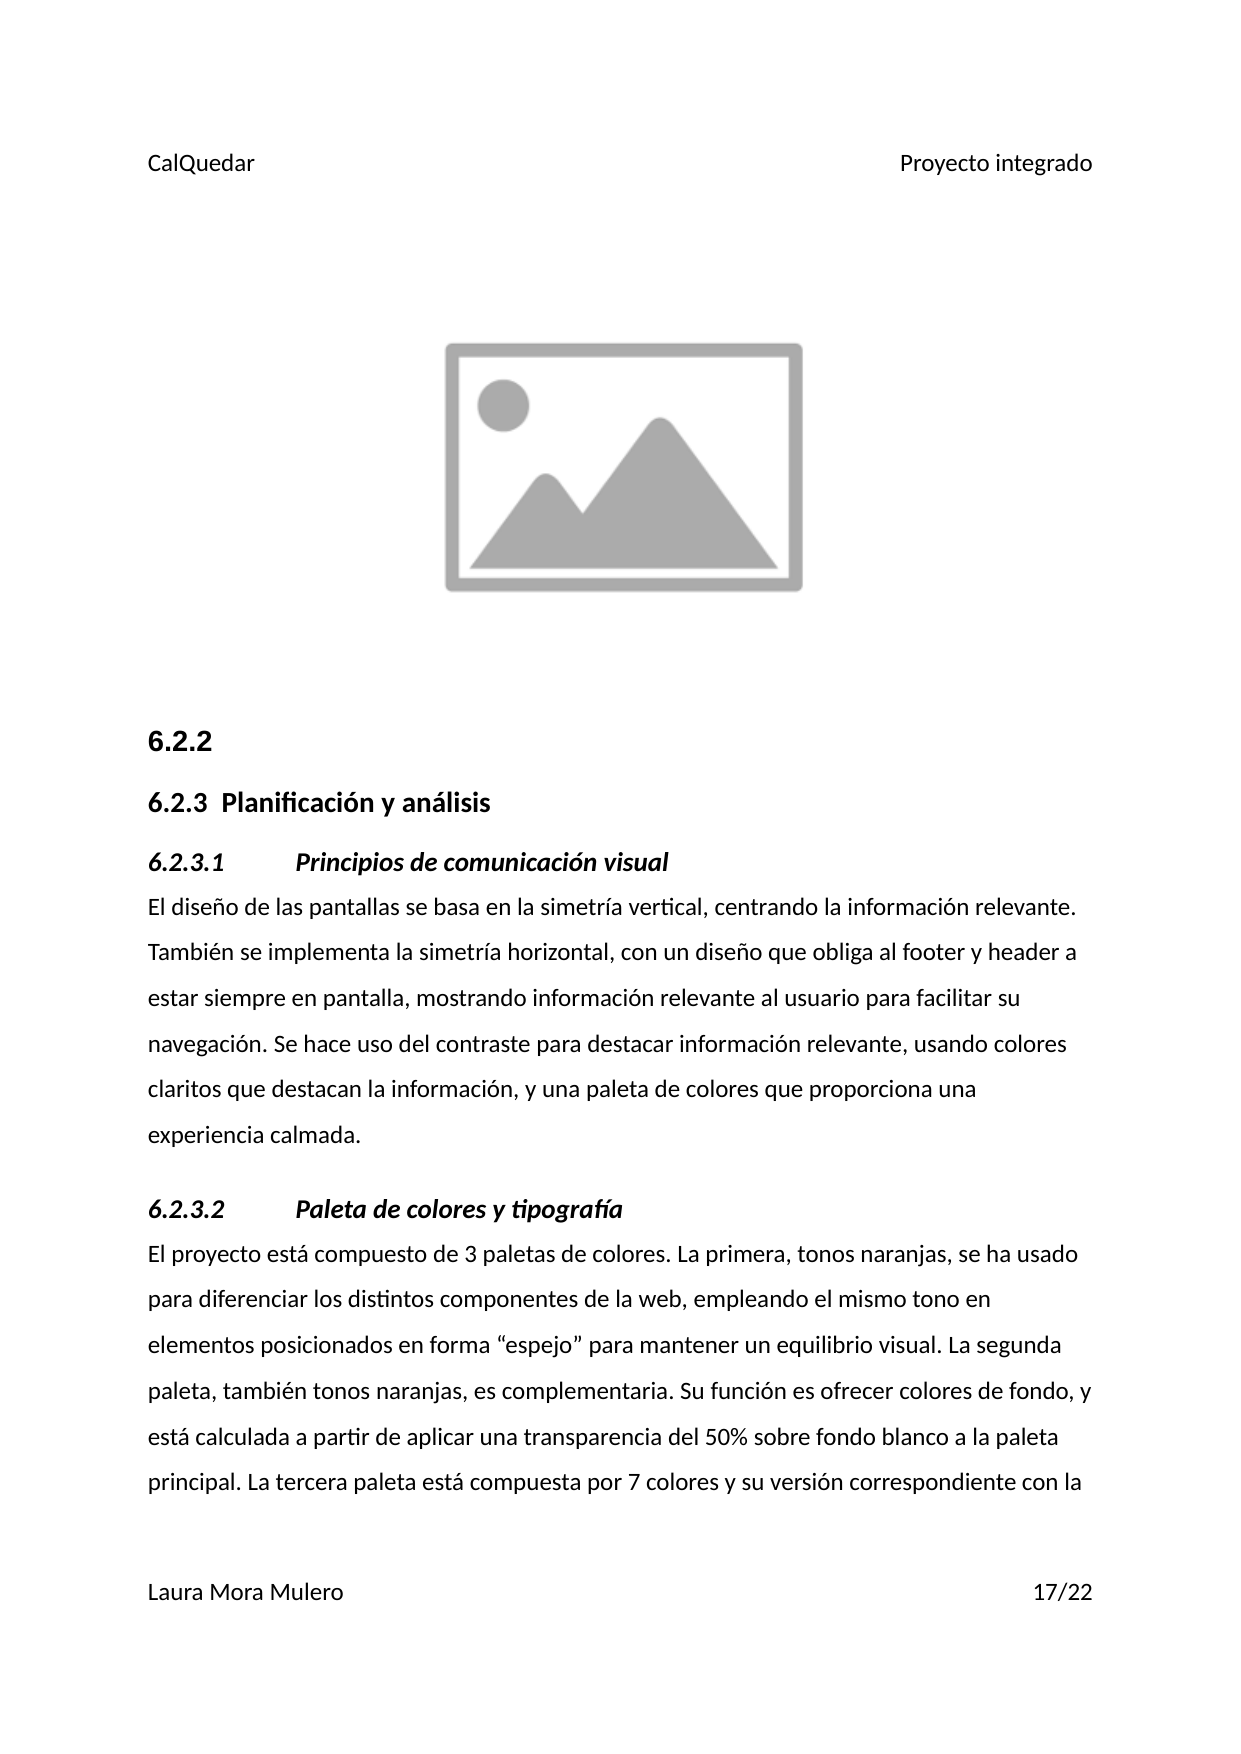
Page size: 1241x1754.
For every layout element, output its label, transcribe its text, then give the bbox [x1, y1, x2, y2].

subtitle Principios de comunicación visual [148, 845, 1093, 878]
subtitle Paleta de colores y tipografía [148, 1192, 1093, 1225]
text El diseño de las pantallas se basa en la simetría vertical, centrando la información relevante. También se implementa la simetría horizontal, con un diseño que obliga al footer y header a estar siempre en pantalla, mostrando información relevante al usuario para facilitar su navegación. Se hace uso del contraste para destacar información relevante, usando colores claritos que destacan la información, y una paleta de colores que proporciona una experiencia calmada. [148, 891, 1093, 1150]
subtitle Planificación y análisis [148, 784, 1093, 820]
picture [232, 200, 1008, 724]
text El proyecto está compuesto de 3 paletas de colores. La primera, tonos naranjas, se ha usado para diferenciar los distintos componentes de la web, empleando el mismo tono en elementos posicionados en forma “espejo” para mantener un equilibrio visual. La segunda paleta, también tonos naranjas, es complementaria. Su función es ofrecer colores de fondo, y está calculada a partir de aplicar una transparencia del 50% sobre fondo blanco a la paleta principal. La tercera paleta está compuesta por 7 colores y su versión correspondiente con la [148, 1238, 1093, 1497]
